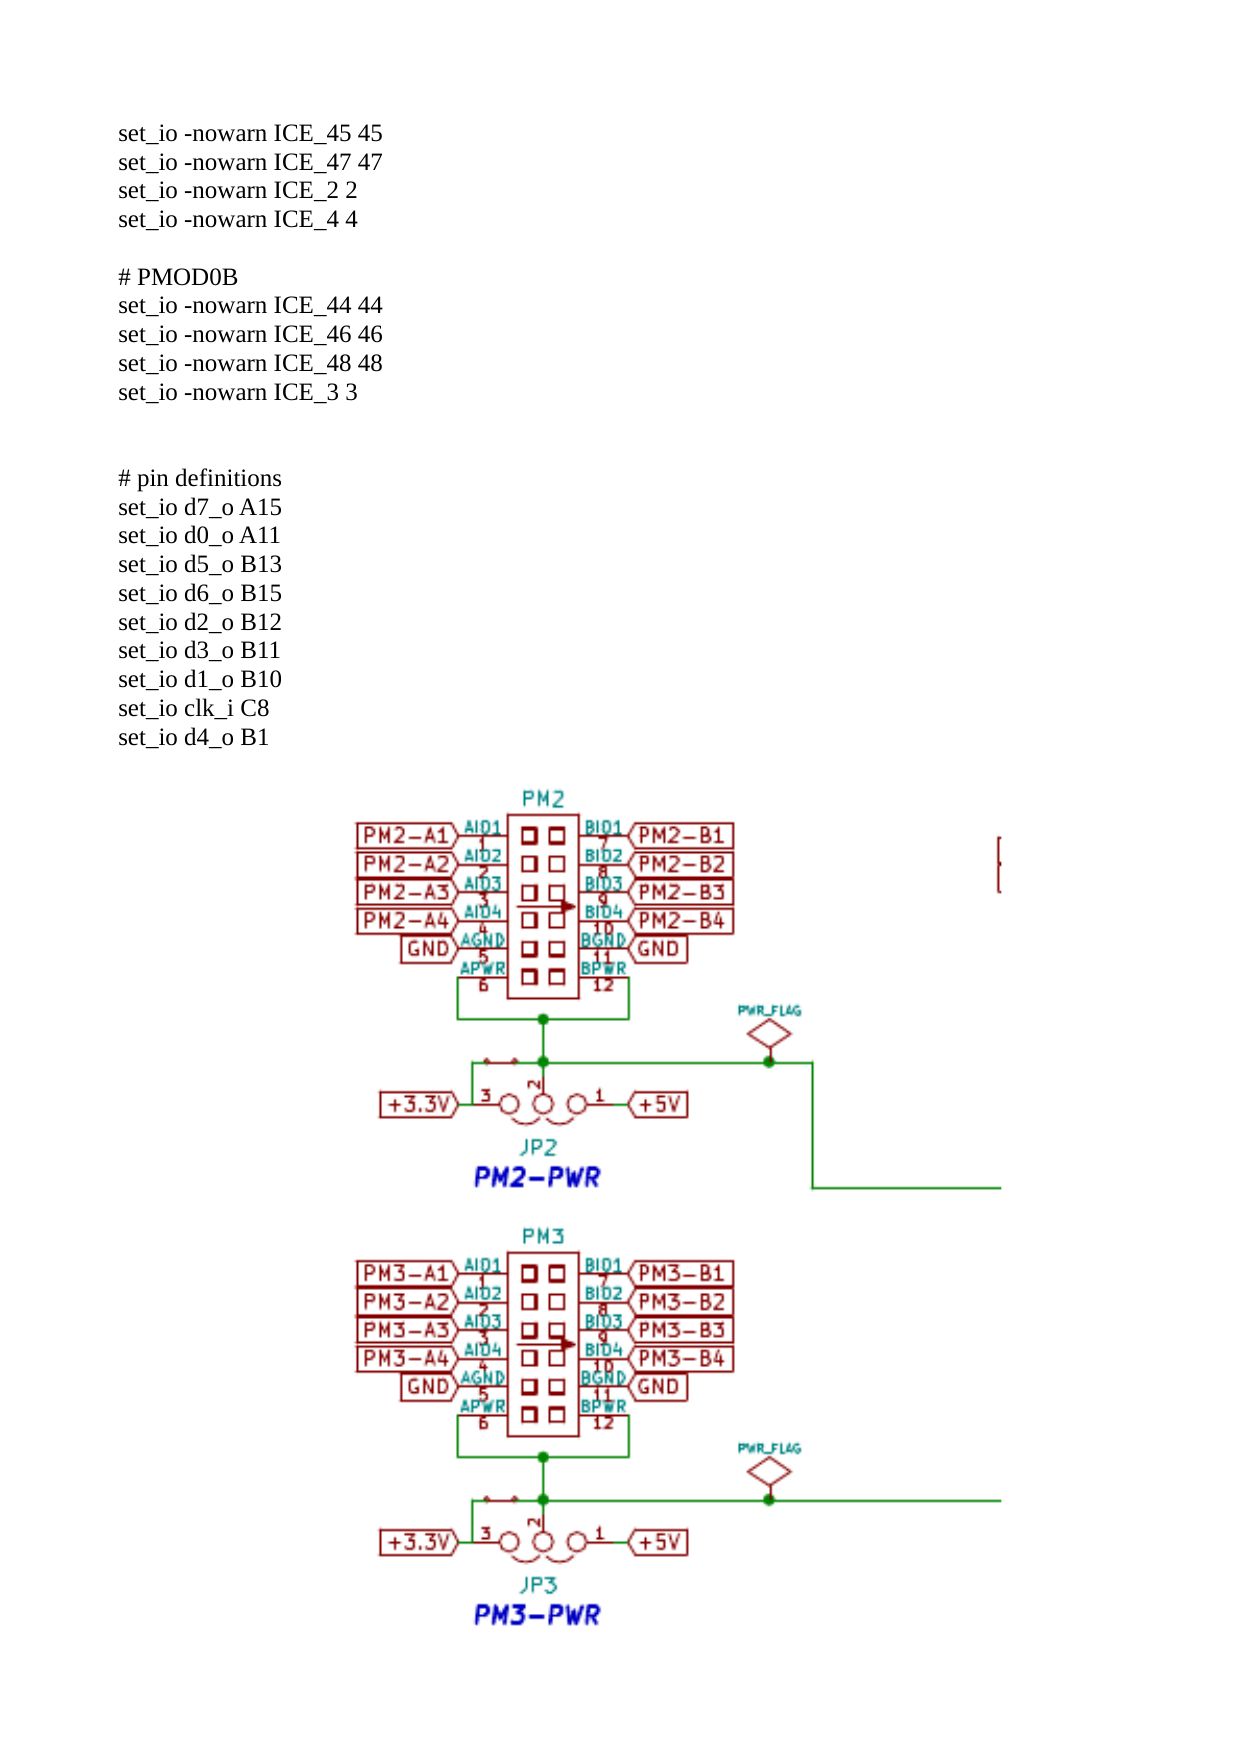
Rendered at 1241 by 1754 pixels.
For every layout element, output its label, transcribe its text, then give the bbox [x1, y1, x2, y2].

text # PMOD0B [118, 262, 1122, 291]
text set_io -nowarn ICE_47 47 [118, 147, 1122, 176]
text set_io d0_o A11 [118, 521, 1122, 549]
text set_io -nowarn ICE_44 44 [118, 291, 1122, 319]
text set_io -nowarn ICE_48 48 [118, 348, 1122, 377]
text set_io -nowarn ICE_3 3 [118, 377, 1122, 406]
text set_io -nowarn ICE_46 46 [118, 319, 1122, 348]
text set_io d4_o B1 [118, 722, 1122, 751]
text set_io -nowarn ICE_4 4 [118, 204, 1122, 233]
text set_io d1_o B10 [118, 664, 1122, 693]
text set_io clk_i C8 [118, 693, 1122, 722]
text set_io d5_o B13 [118, 549, 1122, 578]
text set_io d6_o B15 [118, 578, 1122, 607]
text # pin definitions [118, 463, 1122, 492]
text set_io d7_o A15 [118, 492, 1122, 521]
text set_io d2_o B12 [118, 607, 1122, 636]
picture [238, 779, 1002, 1661]
text set_io d3_o B11 [118, 636, 1122, 664]
text set_io -nowarn ICE_45 45 [118, 118, 1122, 147]
text set_io -nowarn ICE_2 2 [118, 176, 1122, 204]
